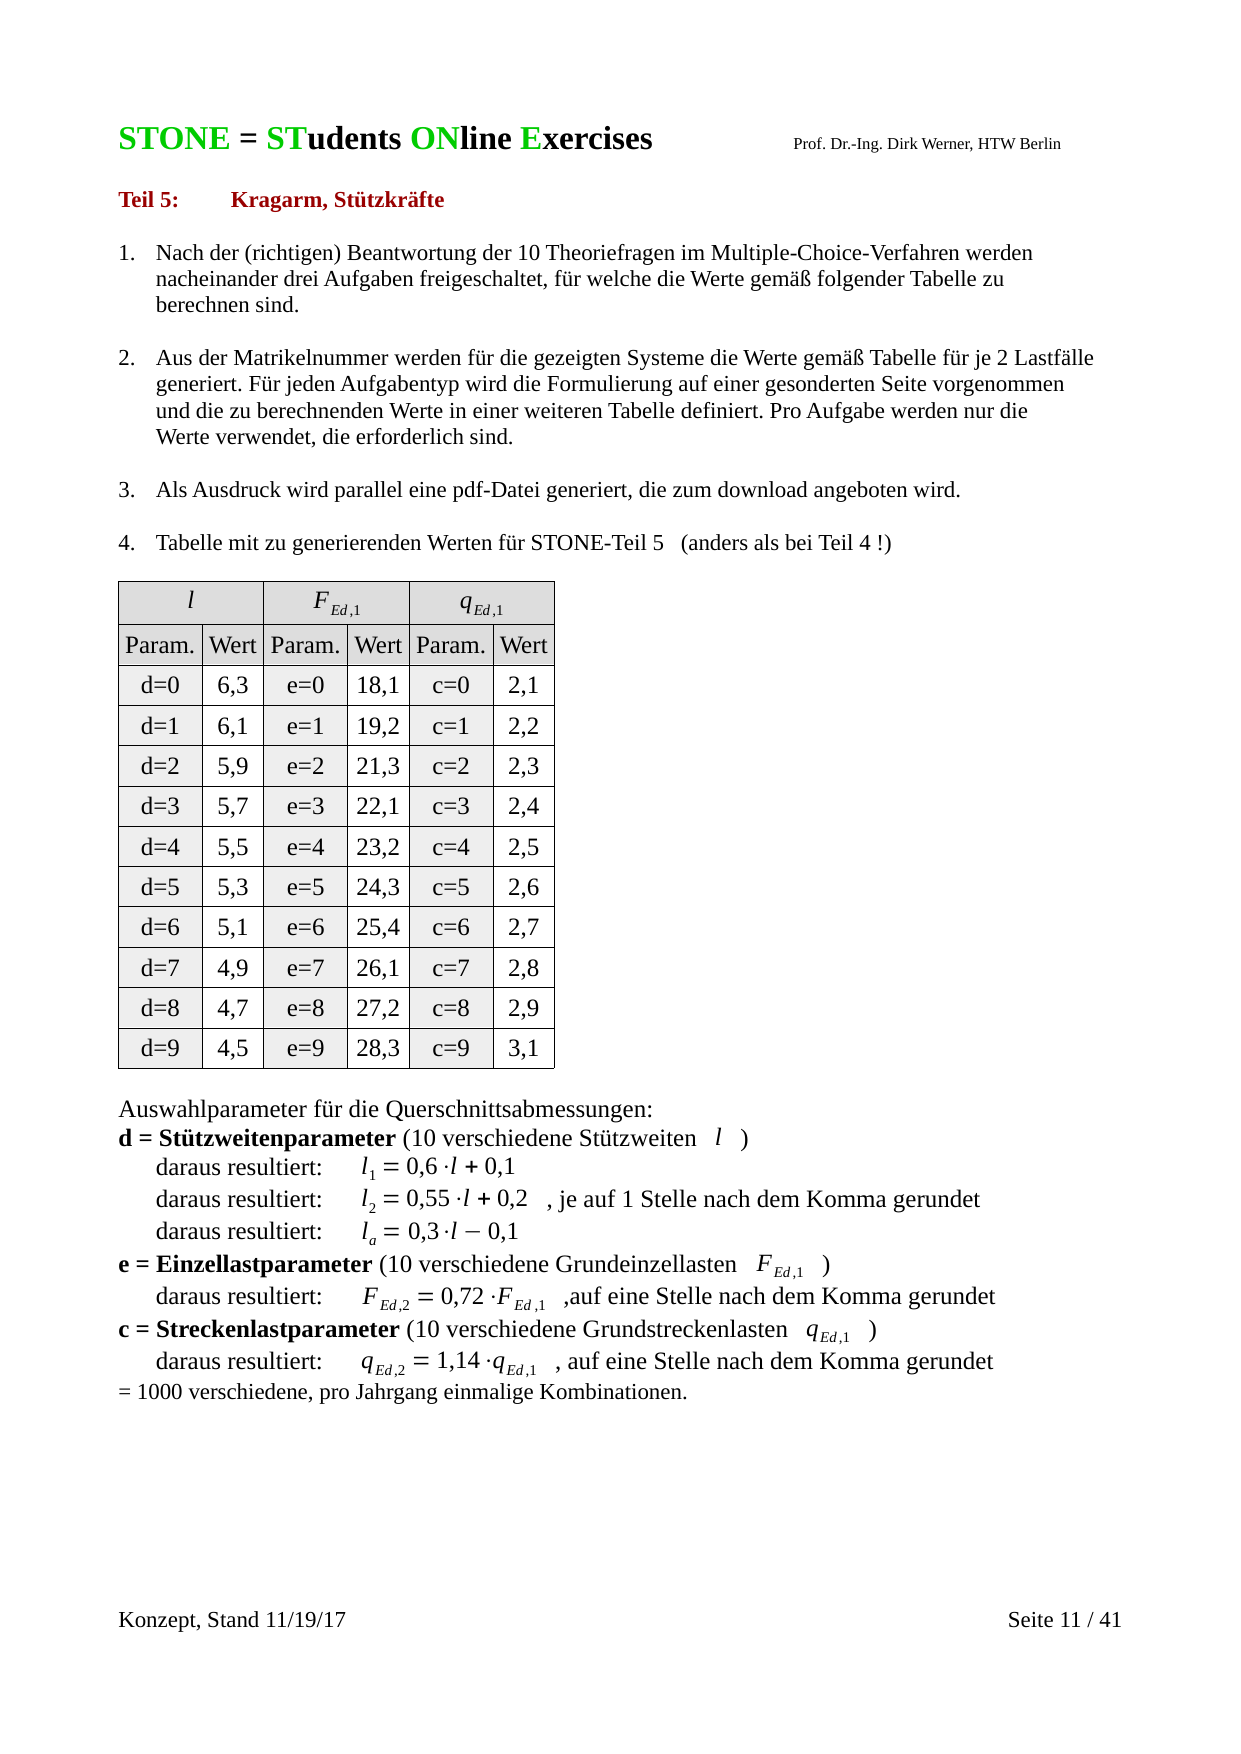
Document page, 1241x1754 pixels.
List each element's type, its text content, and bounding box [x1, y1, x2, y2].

table_cell d=3 [119, 787, 202, 826]
table_cell d=9 [119, 1029, 202, 1068]
table_cell 26,1 [348, 948, 409, 987]
table_cell c=3 [410, 787, 493, 826]
table_cell e=1 [264, 706, 347, 745]
table_cell d=7 [119, 948, 202, 987]
table_cell 5,5 [203, 827, 263, 866]
text nacheinander drei Aufgaben freigeschaltet, für welche die Werte gemäß folgender Tabelle zu [118, 265, 1122, 291]
table_cell 18,1 [348, 666, 409, 705]
text berechnen sind. [118, 291, 1122, 318]
table_cell 3,1 [494, 1029, 554, 1068]
table_cell 5,1 [203, 907, 263, 947]
table_cell c=0 [410, 666, 493, 705]
table_cell Param. [264, 625, 347, 664]
table_cell e=6 [264, 907, 347, 947]
table_cell Param. [410, 625, 493, 664]
table_cell d=4 [119, 827, 202, 866]
text daraus resultiert: ,auf eine Stelle nach dem Komma gerundet [118, 1281, 1122, 1314]
table_cell c=8 [410, 988, 493, 1027]
text daraus resultiert: , auf eine Stelle nach dem Komma gerundet [118, 1346, 1122, 1378]
table_cell 19,2 [348, 706, 409, 745]
table_header [264, 582, 409, 624]
table_cell c=2 [410, 746, 493, 786]
table_cell e=5 [264, 867, 347, 906]
table_cell 6,1 [203, 706, 263, 745]
table_cell e=2 [264, 746, 347, 786]
text generiert. Für jeden Aufgabentyp wird die Formulierung auf einer gesonderten Seite vorgenommen [118, 370, 1122, 397]
text 1. Nach der (richtigen) Beantwortung der 10 Theoriefragen im Multiple-Choice-Verfahren werden [118, 239, 1122, 265]
table_cell 2,8 [494, 948, 554, 987]
table_cell 24,3 [348, 867, 409, 906]
table_cell 23,2 [348, 827, 409, 866]
table_cell e=7 [264, 948, 347, 987]
table_cell d=5 [119, 867, 202, 906]
table_cell 4,9 [203, 948, 263, 987]
table_cell c=4 [410, 827, 493, 866]
text 3. Als Ausdruck wird parallel eine pdf-Datei generiert, die zum download angeboten wird. [118, 476, 1122, 502]
table_cell e=9 [264, 1029, 347, 1068]
table_cell 4,5 [203, 1029, 263, 1068]
table_cell c=5 [410, 867, 493, 906]
table_header [119, 582, 263, 624]
table_cell Param. [119, 625, 202, 664]
table_cell c=6 [410, 907, 493, 947]
table_cell 5,9 [203, 746, 263, 786]
text 2. Aus der Matrikelnummer werden für die gezeigten Systeme die Werte gemäß Tabelle für je 2 Lastfälle [118, 344, 1122, 370]
text 4. Tabelle mit zu generierenden Werten für STONE-Teil 5 (anders als bei Teil 4 !) [118, 528, 1122, 555]
table_cell 28,3 [348, 1029, 409, 1068]
table_cell 27,2 [348, 988, 409, 1027]
table_cell Wert [494, 625, 554, 664]
table_cell 2,7 [494, 907, 554, 947]
text daraus resultiert: [118, 1152, 1122, 1184]
text und die zu berechnenden Werte in einer weiteren Tabelle definiert. Pro Aufgabe werden nur die [118, 397, 1122, 423]
text daraus resultiert: [118, 1216, 1122, 1249]
text Teil 5: Kragarm, Stützkräfte [118, 186, 1122, 212]
table_cell 6,3 [203, 666, 263, 705]
table_cell e=0 [264, 666, 347, 705]
text d = Stützweitenparameter (10 verschiedene Stützweiten) [118, 1123, 1122, 1152]
table_cell d=2 [119, 746, 202, 786]
text e = Einzellastparameter (10 verschiedene Grundeinzellasten) [118, 1249, 1122, 1281]
table_cell 25,4 [348, 907, 409, 947]
table_cell c=7 [410, 948, 493, 987]
table_cell c=1 [410, 706, 493, 745]
text Auswahlparameter für die Querschnittsabmessungen: [118, 1094, 1122, 1123]
table_cell 5,3 [203, 867, 263, 906]
table_cell 4,7 [203, 988, 263, 1027]
table_cell 2,5 [494, 827, 554, 866]
table_cell e=8 [264, 988, 347, 1027]
table_cell 2,3 [494, 746, 554, 786]
table_cell Wert [203, 625, 263, 664]
table_cell 22,1 [348, 787, 409, 826]
table_cell 2,1 [494, 666, 554, 705]
table_cell 2,9 [494, 988, 554, 1027]
table_cell d=6 [119, 907, 202, 947]
table_cell 2,2 [494, 706, 554, 745]
table_cell 2,6 [494, 867, 554, 906]
text = 1000 verschiedene, pro Jahrgang einmalige Kombinationen. [118, 1378, 1122, 1405]
table_cell d=8 [119, 988, 202, 1027]
table_cell 21,3 [348, 746, 409, 786]
text Werte verwendet, die erforderlich sind. [118, 423, 1122, 449]
table_header [410, 582, 554, 624]
table_cell d=1 [119, 706, 202, 745]
table_cell e=3 [264, 787, 347, 826]
text c = Streckenlastparameter (10 verschiedene Grundstreckenlasten) [118, 1314, 1122, 1346]
table_cell d=0 [119, 666, 202, 705]
text daraus resultiert: , je auf 1 Stelle nach dem Komma gerundet [118, 1184, 1122, 1216]
table_cell 2,4 [494, 787, 554, 826]
table_cell e=4 [264, 827, 347, 866]
table_cell c=9 [410, 1029, 493, 1068]
table_cell Wert [348, 625, 409, 664]
table_cell 5,7 [203, 787, 263, 826]
